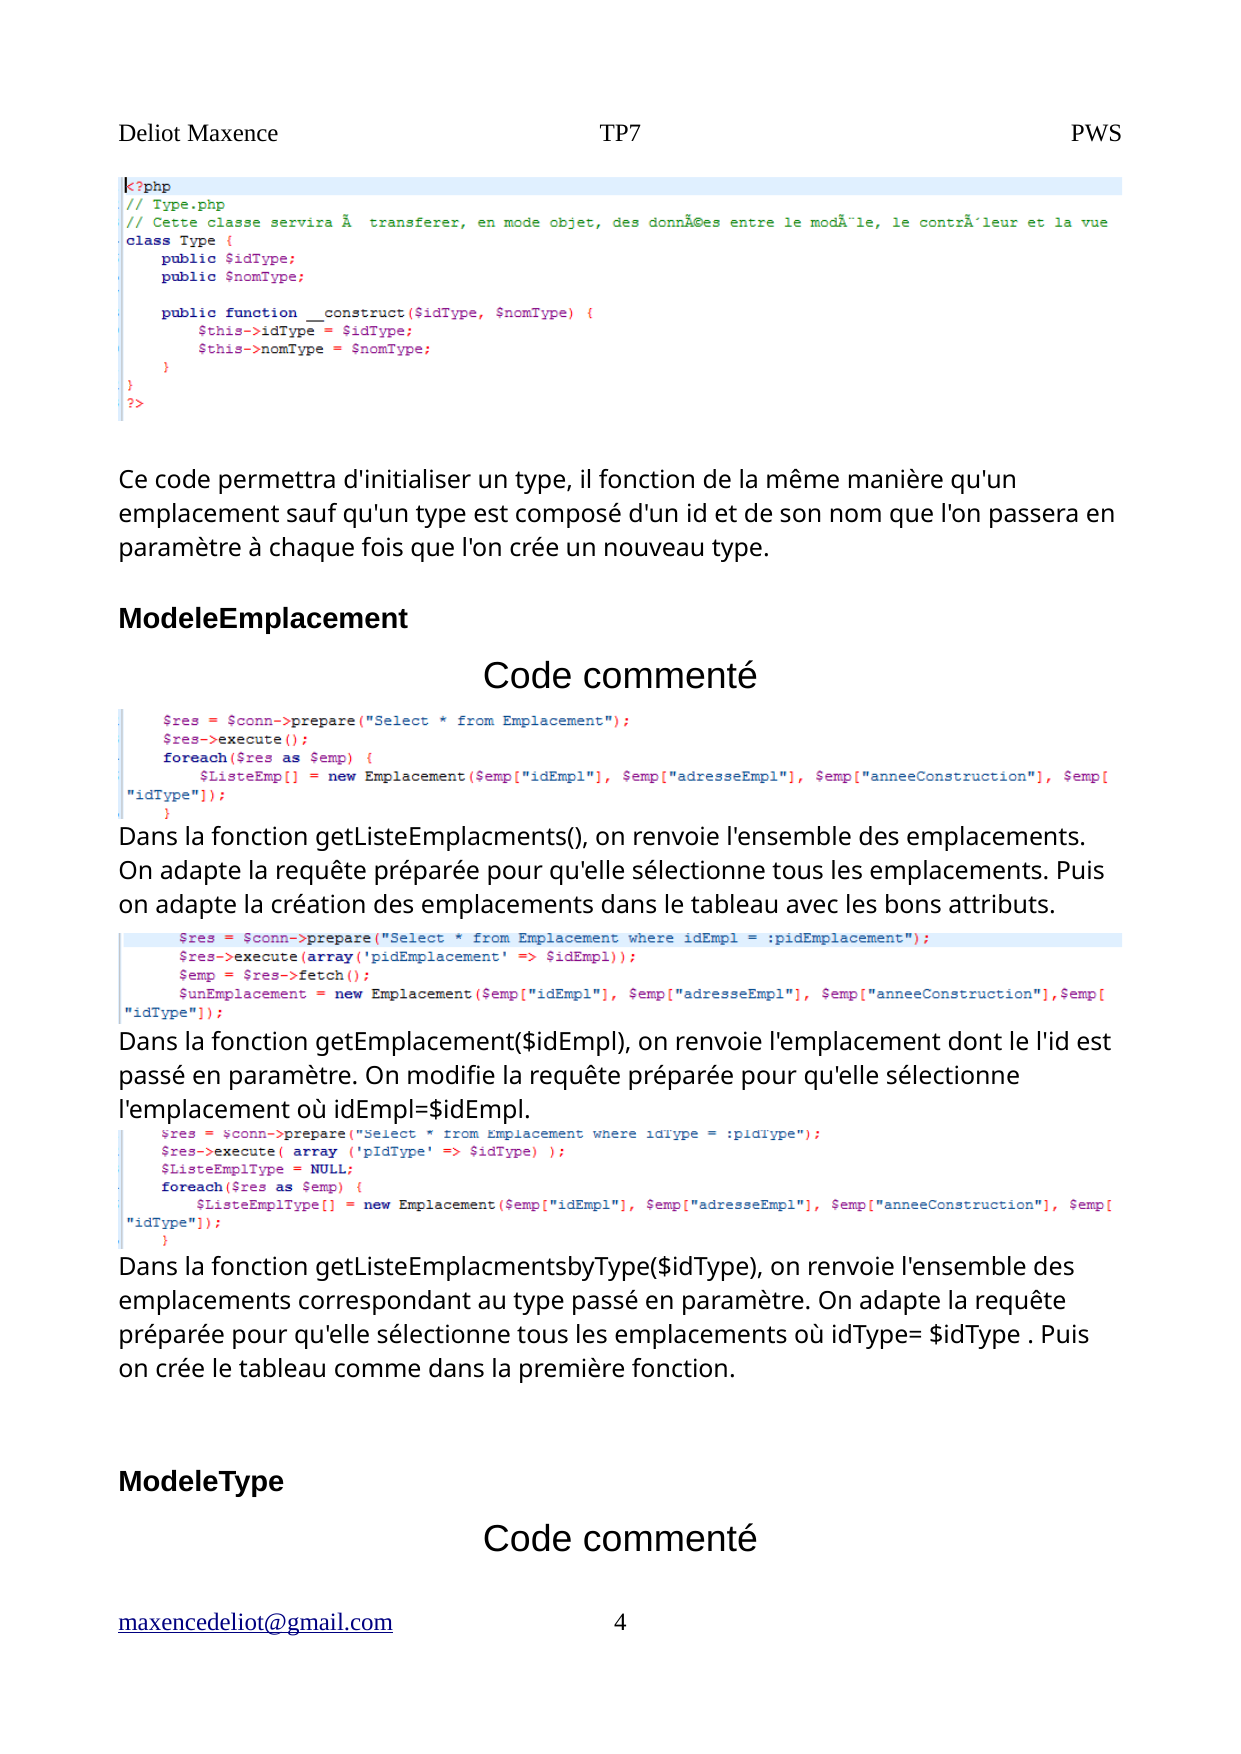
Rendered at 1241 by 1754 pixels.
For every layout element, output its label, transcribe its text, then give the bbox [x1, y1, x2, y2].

subtitle ModeleEmplacement [118, 601, 1122, 635]
text Ce code permettra d'initialiser un type, il fonction de la même manière qu'un emplacement sauf qu'un type est composé d'un id et de son nom que l'on passera en paramètre à chaque fois que l'on crée un nouveau type. [118, 462, 1122, 564]
subtitle ModeleType [118, 1464, 1122, 1497]
text Dans la fonction getEmplacement($idEmpl), on renvoie l'emplacement dont le l'id est passé en paramètre. On modifie la requête préparée pour qu'elle sélectionne l'emplacement où idEmpl=$idEmpl. [118, 1024, 1122, 1126]
text Dans la fonction getListeEmplacments(), on renvoie l'ensemble des emplacements. On adapte la requête préparée pour qu'elle sélectionne tous les emplacements. Puis on adapte la création des emplacements dans le tableau avec les bons attributs. [118, 819, 1122, 921]
picture [118, 1130, 1123, 1249]
subtitle Code commenté [118, 654, 1122, 697]
text Dans la fonction getListeEmplacmentsbyType($idType), on renvoie l'ensemble des emplacements correspondant au type passé en paramètre. On adapte la requête préparée pour qu'elle sélectionne tous les emplacements où idType= $idType . Puis on crée le tableau comme dans la première fonction. [118, 1249, 1122, 1385]
picture [118, 709, 1123, 819]
picture [118, 933, 1123, 1024]
subtitle Code commenté [118, 1516, 1122, 1559]
picture [118, 176, 1123, 421]
